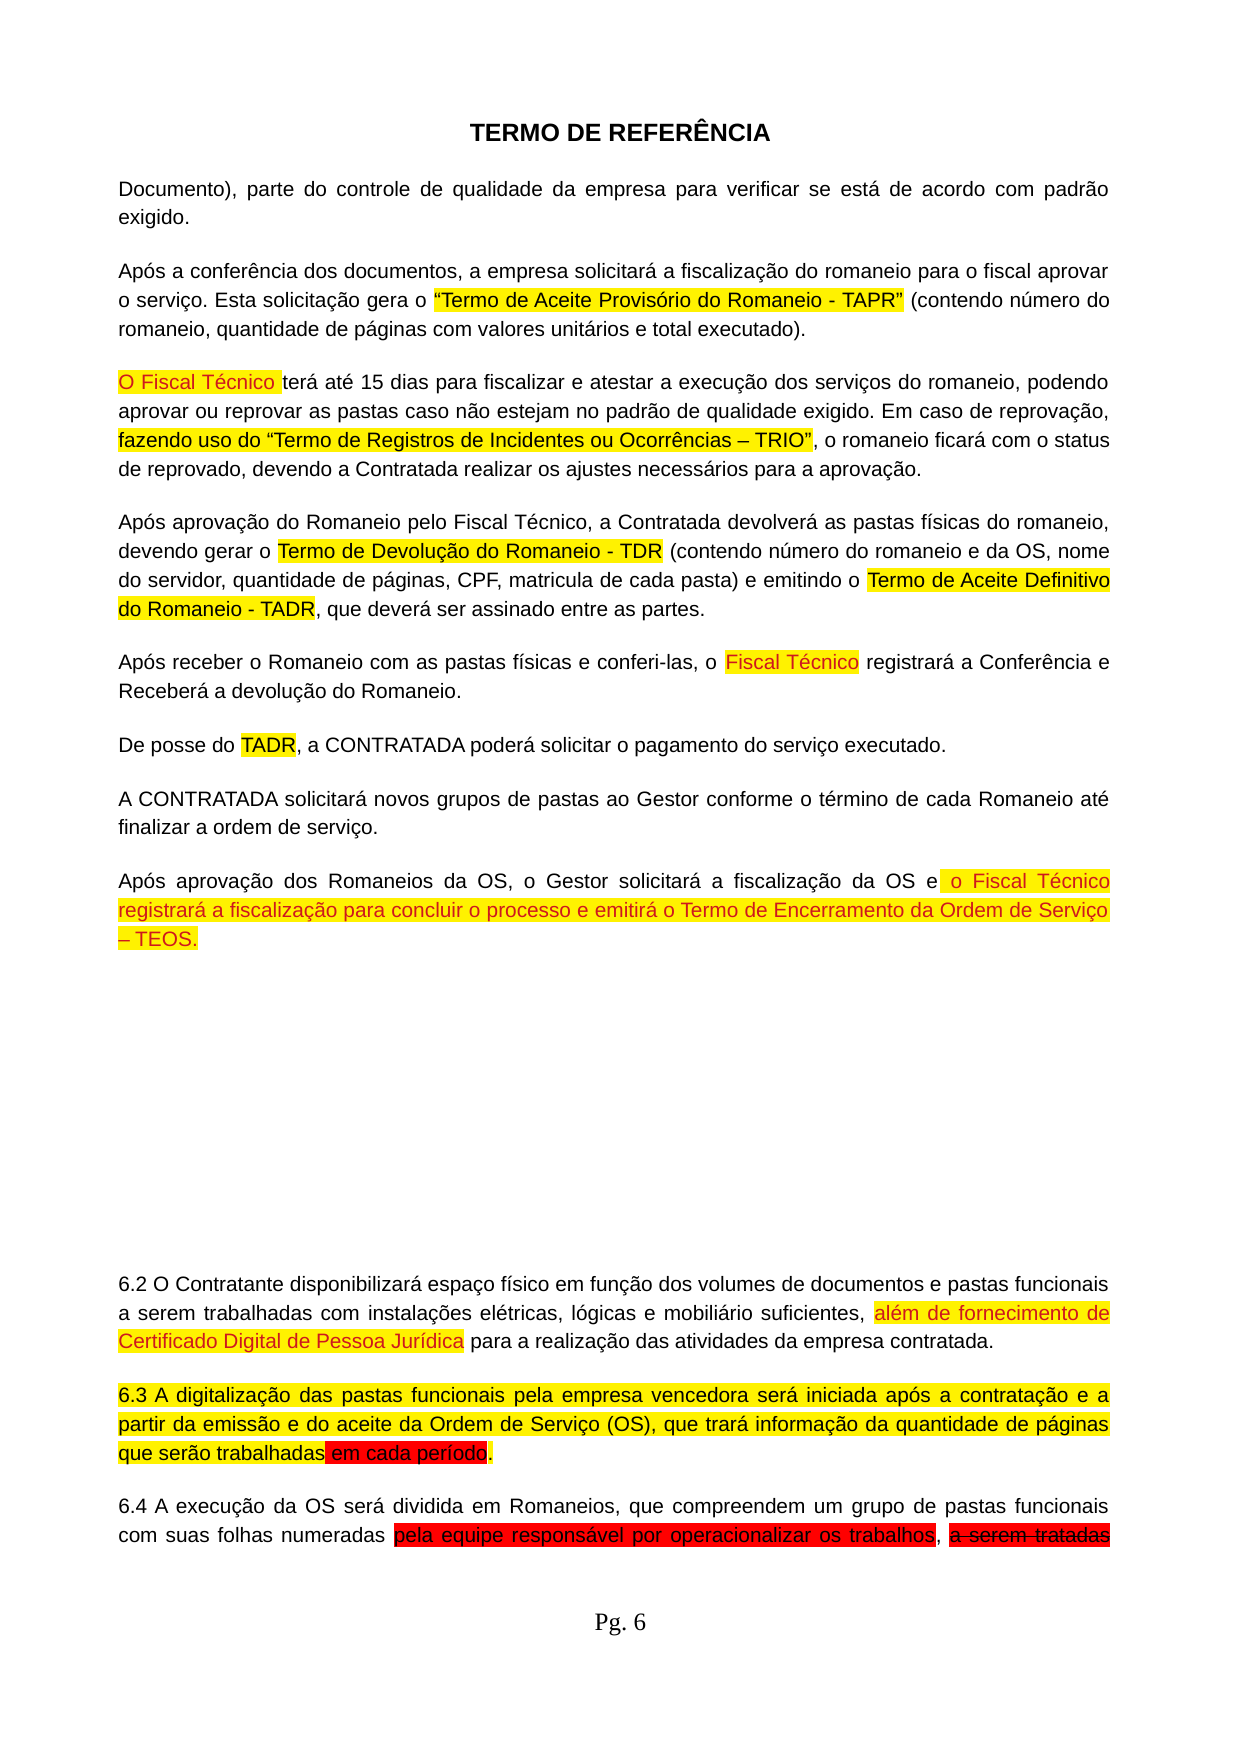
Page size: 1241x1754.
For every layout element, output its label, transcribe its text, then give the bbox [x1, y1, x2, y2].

text Após receber o Romaneio com as pastas físicas e conferi-las, o Fiscal Técnico registrará a Conferência e Receberá a devolução do Romaneio. [118, 650, 1110, 703]
text Após aprovação dos Romaneios da OS, o Gestor solicitará a fiscalização da OS e o Fiscal Técnico registrará a fiscalização para concluir o processo e emitirá o Termo de Encerramento da Ordem de Serviço – TEOS. [118, 869, 1110, 950]
text 6.4 A execução da OS será dividida em Romaneios, que compreendem um grupo de pastas funcionais com suas folhas numeradas pela equipe responsável por operacionalizar os trabalhos, a serem tratadas [118, 1494, 1110, 1547]
text O Fiscal Técnico terá até 15 dias para fiscalizar e atestar a execução dos serviços do romaneio, podendo aprovar ou reprovar as pastas caso não estejam no padrão de qualidade exigido. Em caso de reprovação, fazendo uso do “Termo de Registros de Incidentes ou Ocorrências – TRIO”, o romaneio ficará com o status de reprovado, devendo a Contratada realizar os ajustes necessários para a aprovação. [118, 370, 1110, 480]
text 6.3 A digitalização das pastas funcionais pela empresa vencedora será iniciada após a contratação e a partir da emissão e do aceite da Ordem de Serviço (OS), que trará informação da quantidade de páginas que serão trabalhadas em cada período. [118, 1383, 1110, 1464]
text Após aprovação do Romaneio pelo Fiscal Técnico, a Contratada devolverá as pastas físicas do romaneio, devendo gerar o Termo de Devolução do Romaneio - TDR (contendo número do romaneio e da OS, nome do servidor, quantidade de páginas, CPF, matricula de cada pasta) e emitindo o Termo de Aceite Definitivo do Romaneio - TADR, que deverá ser assinado entre as partes. [118, 510, 1110, 620]
text 6.2 O Contratante disponibilizará espaço físico em função dos volumes de documentos e pastas funcionais a serem trabalhadas com instalações elétricas, lógicas e mobiliário suficientes, além de fornecimento de Certificado Digital de Pessoa Jurídica para a realização das atividades da empresa contratada. [118, 1272, 1110, 1353]
text Documento), parte do controle de qualidade da empresa para verificar se está de acordo com padrão exigido. [118, 176, 1110, 229]
text De posse do TADR, a CONTRATADA poderá solicitar o pagamento do serviço executado. [118, 733, 1110, 757]
text A CONTRATADA solicitará novos grupos de pastas ao Gestor conforme o término de cada Romaneio até finalizar a ordem de serviço. [118, 786, 1110, 839]
text Após a conferência dos documentos, a empresa solicitará a fiscalização do romaneio para o fiscal aprovar o serviço. Esta solicitação gera o “Termo de Aceite Provisório do Romaneio - TAPR” (contendo número do romaneio, quantidade de páginas com valores unitários e total executado). [118, 259, 1110, 340]
